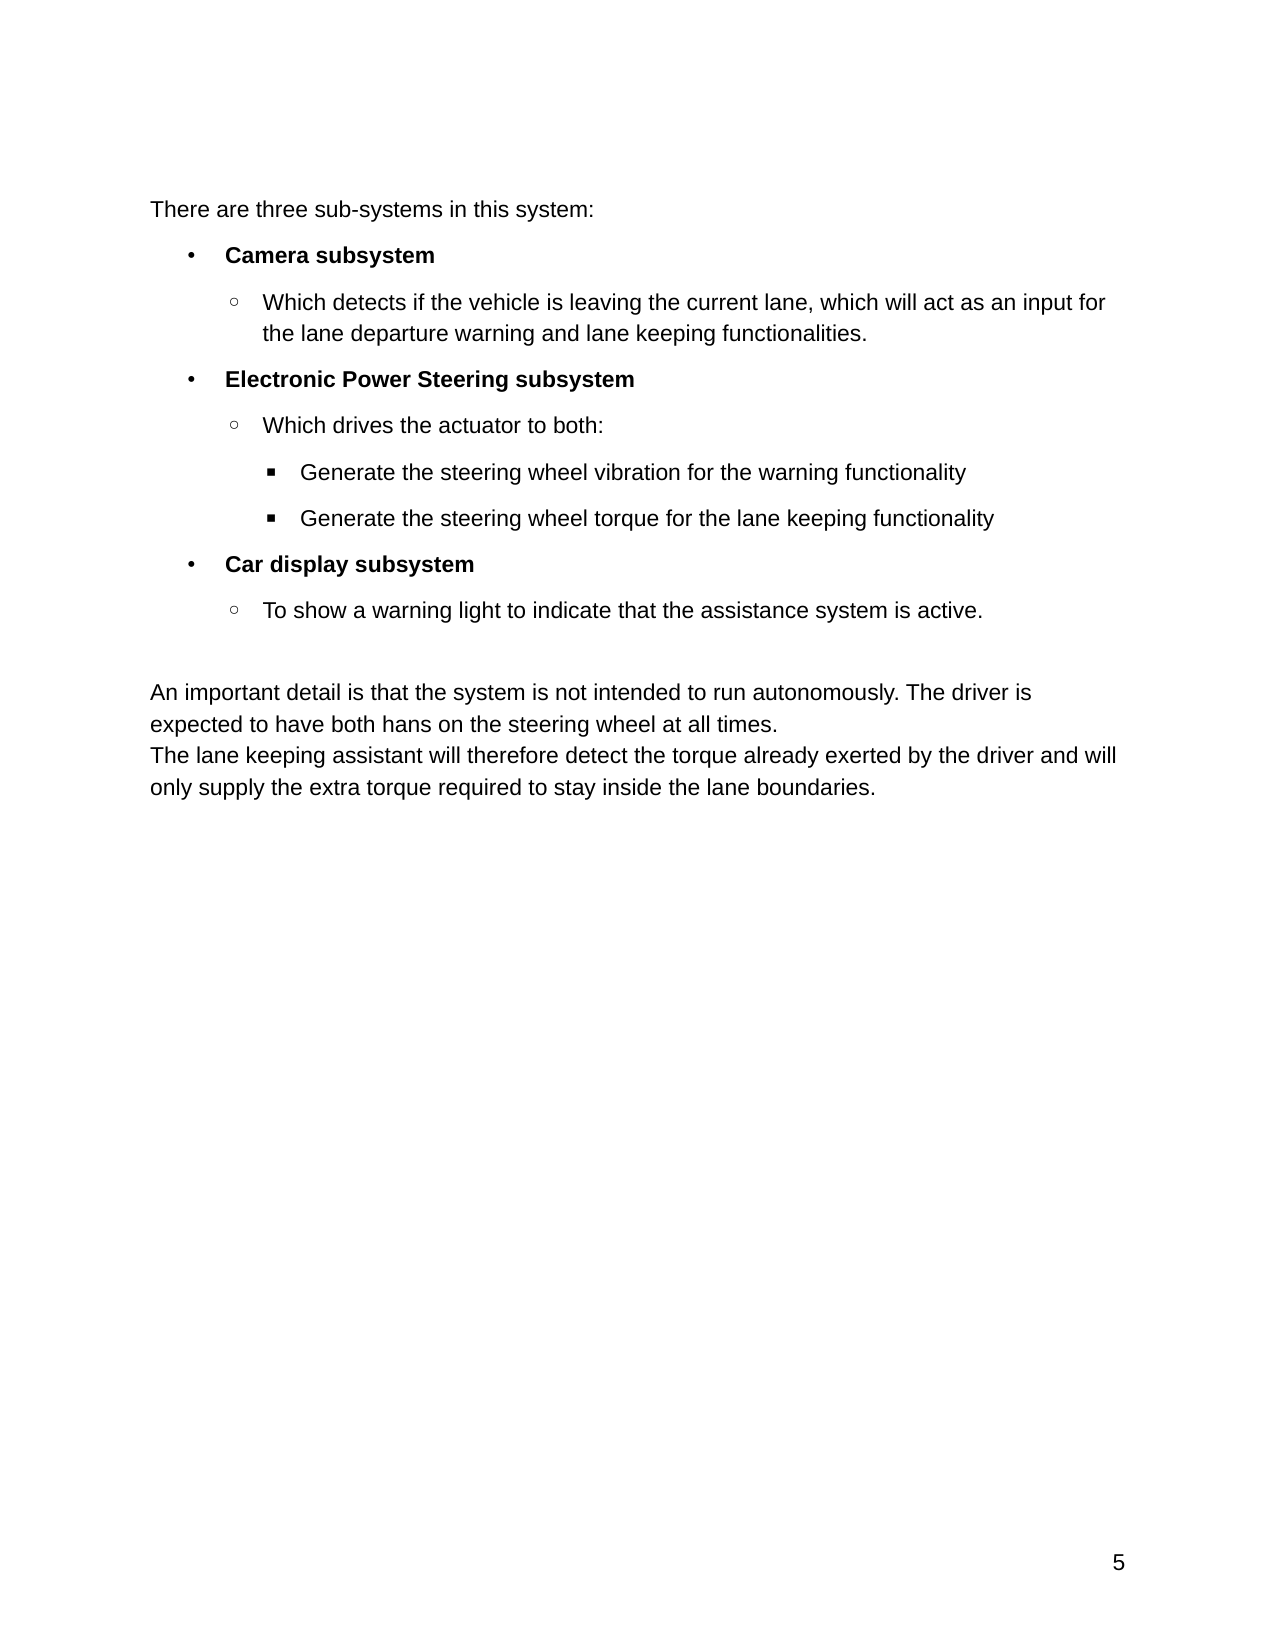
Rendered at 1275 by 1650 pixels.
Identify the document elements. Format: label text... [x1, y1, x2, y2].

list Generate the steering wheel torque for the lane keeping functionality [262, 504, 1125, 531]
list Camera subsystem [187, 242, 1125, 269]
text An important detail is that the system is not intended to run autonomously. The driver is expected to have both hans on the steering wheel at all times. The lane keeping assistant will therefore detect the torque already exerted by the driver and will only supply the extra torque required to stay inside the lane boundaries. [150, 679, 1125, 800]
list Car display subsystem [187, 551, 1125, 577]
list Generate the steering wheel vibration for the warning functionality [262, 458, 1125, 485]
list To show a warning light to indicate that the assistance system is active. [225, 597, 1125, 623]
list Which drives the actuator to both: [225, 412, 1125, 439]
text There are three sub-systems in this system: [150, 196, 1125, 222]
list Which detects if the vehicle is leaving the current lane, which will act as an input for the lane departure warning and lane keeping functionalities. [225, 288, 1125, 346]
list Electronic Power Steering subsystem [187, 366, 1125, 392]
